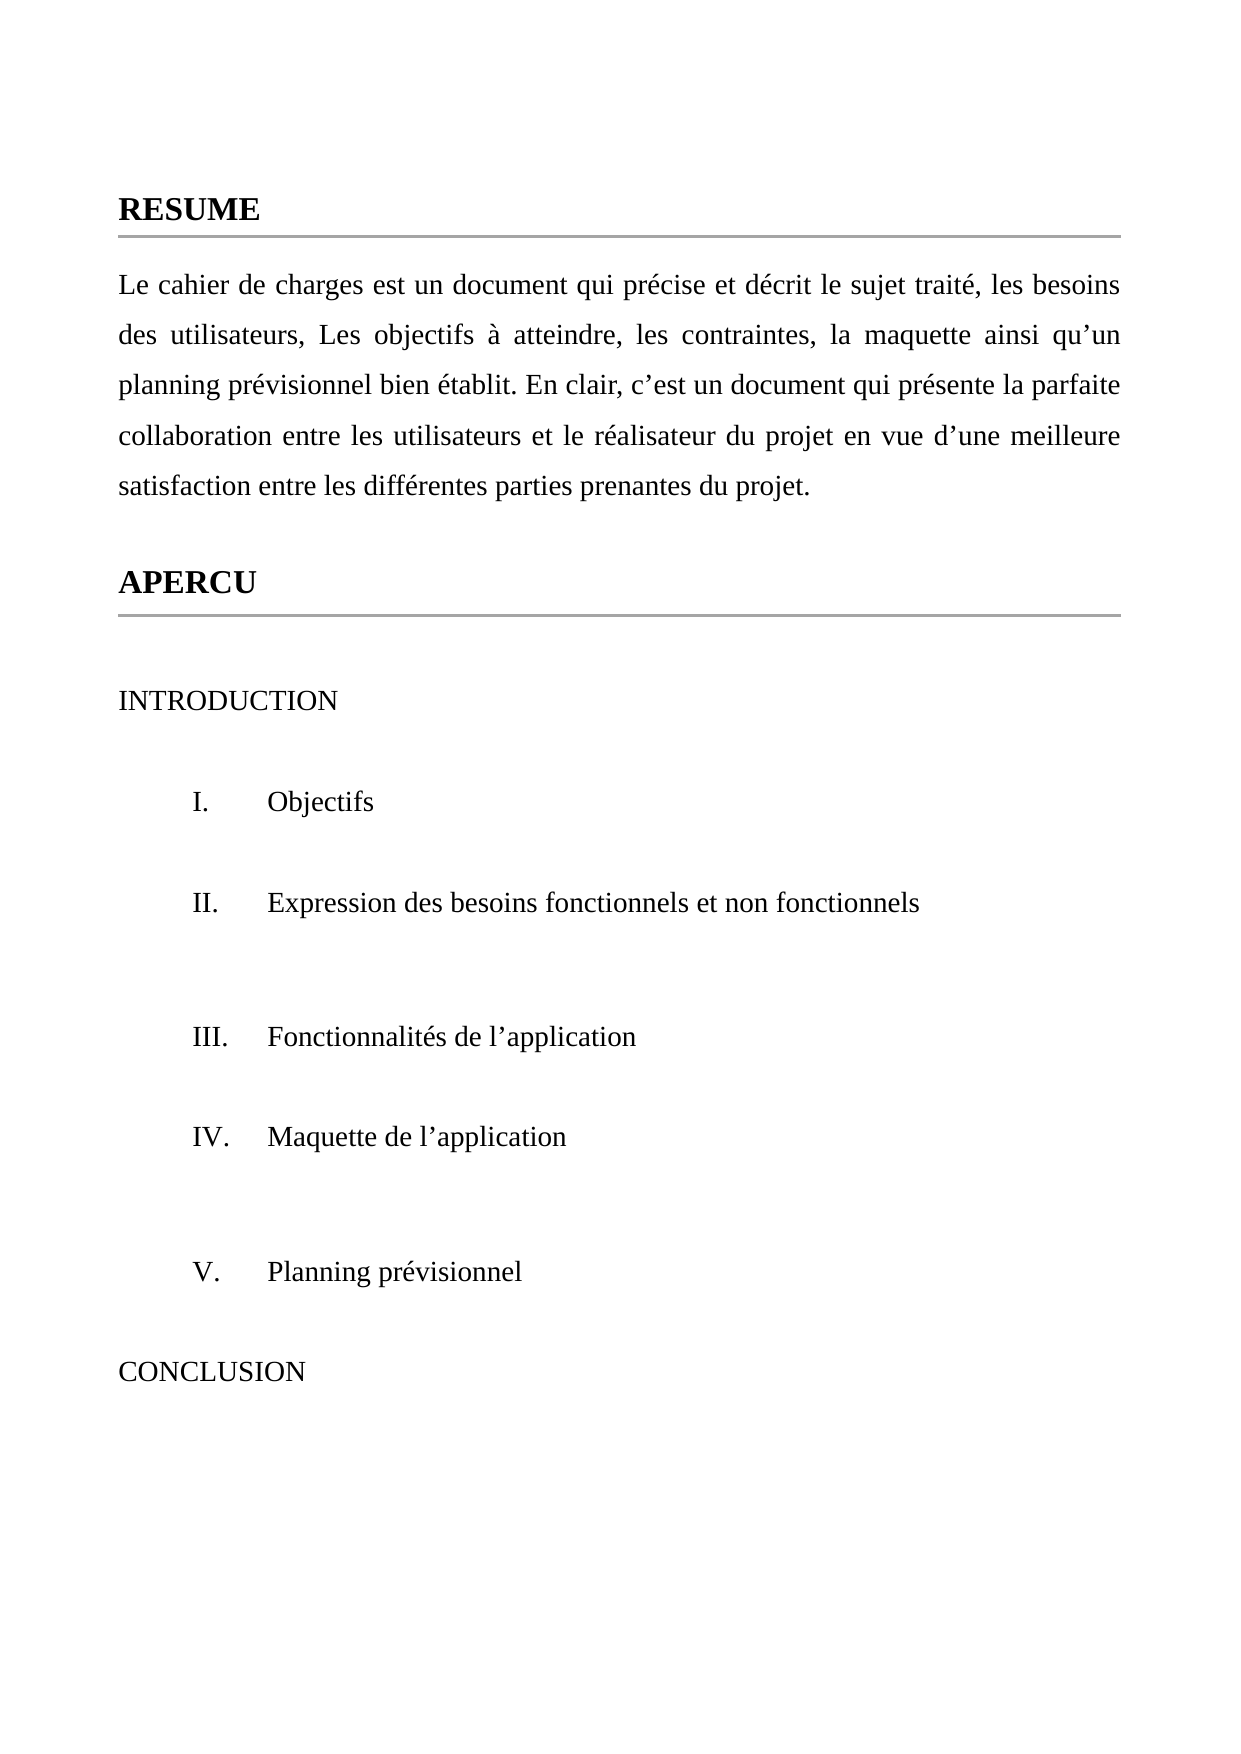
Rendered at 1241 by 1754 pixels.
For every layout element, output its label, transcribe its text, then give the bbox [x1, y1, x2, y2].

text APERCU [118, 562, 1122, 601]
text Le cahier de charges est un document qui précise et décrit le sujet traité, les besoins des utilisateurs, Les objectifs à atteindre, les contraintes, la maquette ainsi qu’un planning prévisionnel bien établit. En clair, c’est un document qui présente la parfaite collaboration entre les utilisateurs et le réalisateur du projet en vue d’une meilleure satisfaction entre les différentes parties prenantes du projet. [118, 267, 1122, 502]
text RESUME [118, 190, 1122, 228]
list Objectifs [192, 784, 1122, 818]
list Planning prévisionnel [192, 1254, 1122, 1287]
text INTRODUCTION [118, 683, 1122, 717]
list Maquette de l’application [192, 1119, 1122, 1153]
list Fonctionnalités de l’application [192, 1019, 1122, 1052]
list Expression des besoins fonctionnels et non fonctionnels [192, 885, 1122, 918]
text CONCLUSION [118, 1354, 1122, 1388]
